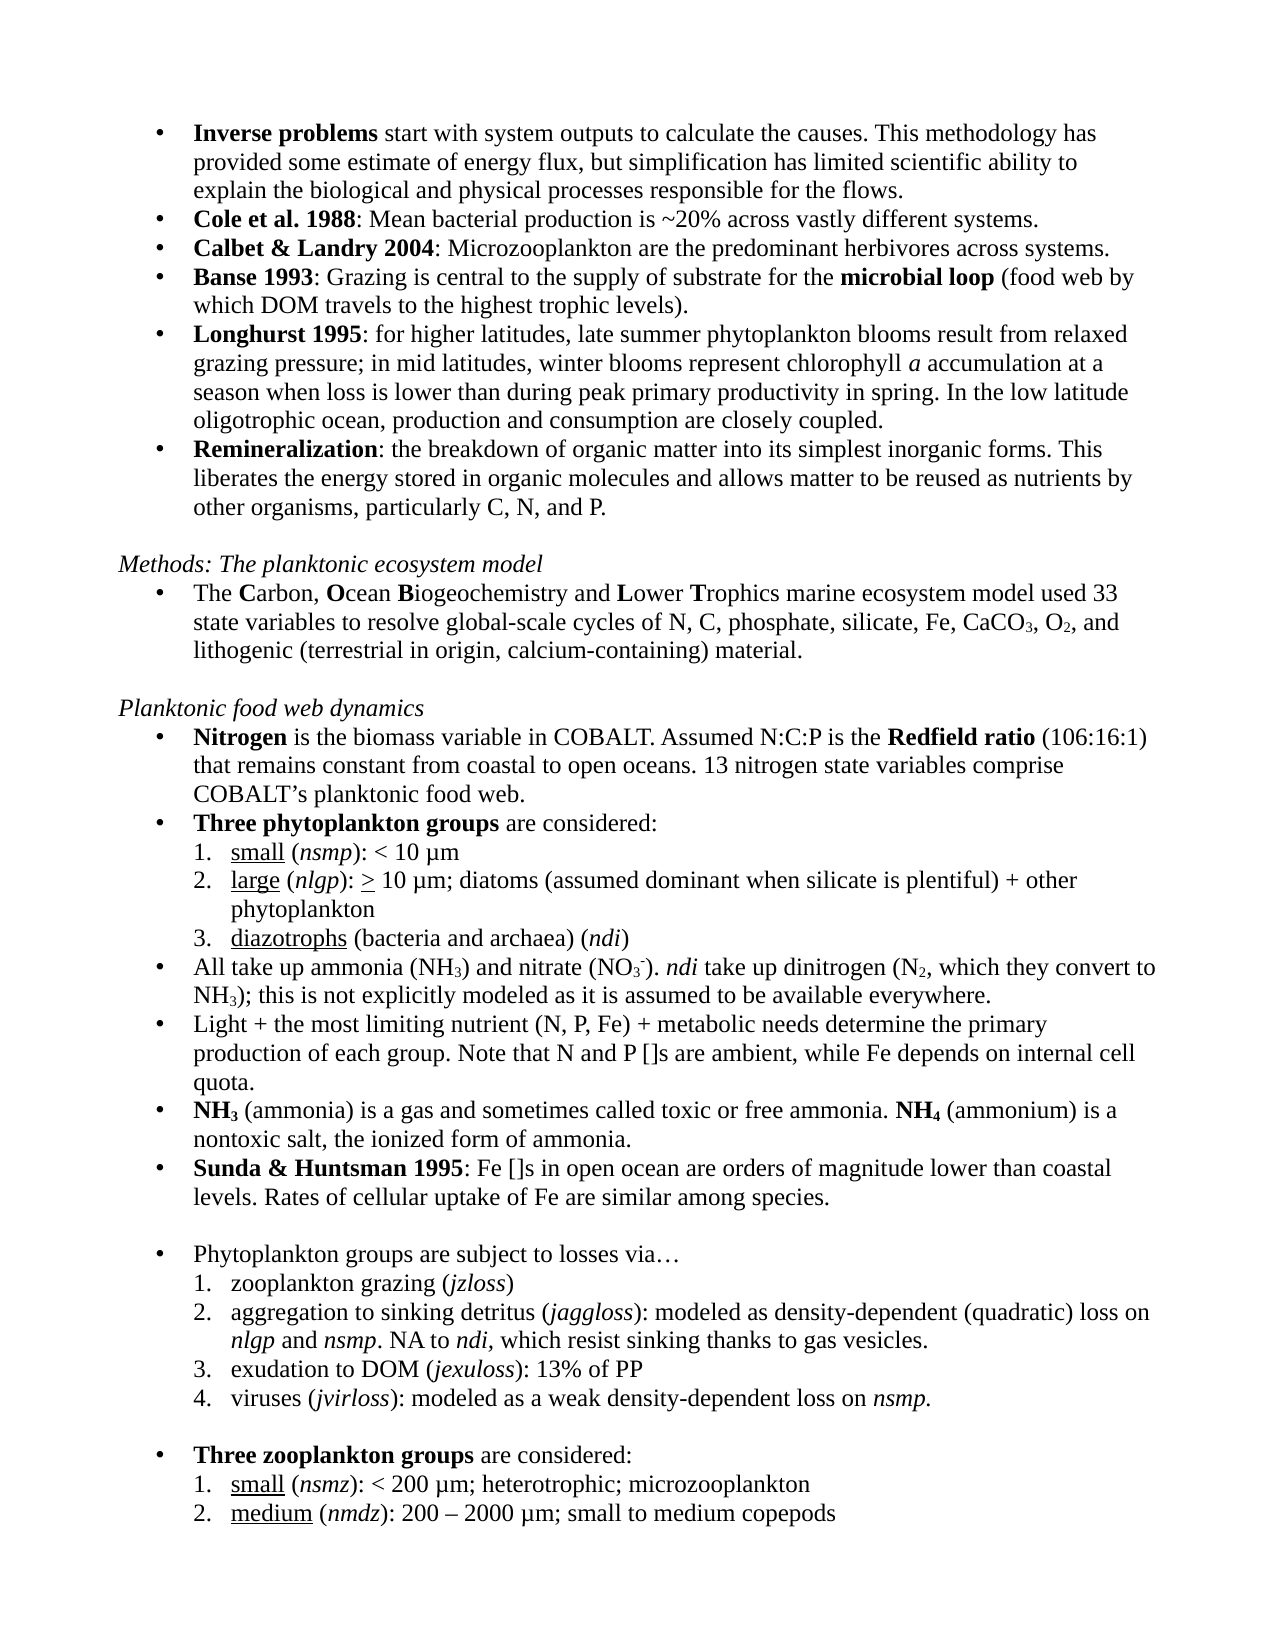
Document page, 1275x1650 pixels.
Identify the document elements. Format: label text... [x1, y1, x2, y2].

list Banse 1993: Grazing is central to the supply of substrate for the microbial loop (food web by which DOM travels to the highest trophic levels). [156, 262, 1157, 319]
list Three zooplankton groups are considered: [156, 1441, 1157, 1469]
list aggregation to sinking detritus (jaggloss): modeled as density-dependent (quadratic) loss on nlgp and nsmp. NA to ndi, which resist sinking thanks to gas vesicles. [193, 1297, 1157, 1354]
list Inverse problems start with system outputs to calculate the causes. This methodology has provided some estimate of energy flux, but simplification has limited scientific ability to explain the biological and physical processes responsible for the flows. [156, 118, 1157, 204]
list Calbet & Landry 2004: Microzooplankton are the predominant herbivores across systems. [156, 233, 1157, 262]
list viruses (jvirloss): modeled as a weak density-dependent loss on nsmp. [193, 1383, 1157, 1412]
list Longhurst 1995: for higher latitudes, late summer phytoplankton blooms result from relaxed grazing pressure; in mid latitudes, winter blooms represent chlorophyll a accumulation at a season when loss is lower than during peak primary productivity in spring. In the low latitude oligotrophic ocean, production and consumption are closely coupled. [156, 319, 1157, 434]
list The Carbon, Ocean Biogeochemistry and Lower Trophics marine ecosystem model used 33 state variables to resolve global-scale cycles of N, C, phosphate, silicate, Fe, CaCO3, O2, and lithogenic (terrestrial in origin, calcium-containing) material. [156, 578, 1157, 664]
list Remineralization: the breakdown of organic matter into its simplest inorganic forms. This liberates the energy stored in organic molecules and allows matter to be reused as nutrients by other organisms, particularly C, N, and P. [156, 434, 1157, 521]
text Planktonic food web dynamics [118, 693, 1157, 722]
list All take up ammonia (NH3) and nitrate (NO3-). ndi take up dinitrogen (N2, which they convert to NH3); this is not explicitly modeled as it is assumed to be available everywhere. [156, 952, 1157, 1009]
list Light + the most limiting nutrient (N, P, Fe) + metabolic needs determine the primary production of each group. Note that N and P []s are ambient, while Fe depends on internal cell quota. [156, 1009, 1157, 1096]
list exudation to DOM (jexuloss): 13% of PP [193, 1354, 1157, 1383]
list small (nsmz): < 200 µm; heterotrophic; microzooplankton [193, 1469, 1157, 1498]
list Cole et al. 1988: Mean bacterial production is ~20% across vastly different systems. [156, 204, 1157, 233]
text Methods: The planktonic ecosystem model [118, 549, 1157, 578]
list NH3 (ammonia) is a gas and sometimes called toxic or free ammonia. NH4 (ammonium) is a nontoxic salt, the ionized form of ammonia. [156, 1096, 1157, 1153]
list Phytoplankton groups are subject to losses via… [156, 1239, 1157, 1268]
list zooplankton grazing (jzloss) [193, 1268, 1157, 1297]
list large (nlgp): > 10 µm; diatoms (assumed dominant when silicate is plentiful) + other phytoplankton [193, 866, 1157, 923]
list diazotrophs (bacteria and archaea) (ndi) [193, 923, 1157, 952]
list medium (nmdz): 200 – 2000 µm; small to medium copepods [193, 1498, 1157, 1527]
list Three phytoplankton groups are considered: [156, 808, 1157, 837]
list small (nsmp): < 10 µm [193, 837, 1157, 866]
list Sunda & Huntsman 1995: Fe []s in open ocean are orders of magnitude lower than coastal levels. Rates of cellular uptake of Fe are similar among species. [156, 1153, 1157, 1211]
list Nitrogen is the biomass variable in COBALT. Assumed N:C:P is the Redfield ratio (106:16:1) that remains constant from coastal to open oceans. 13 nitrogen state variables comprise COBALT’s planktonic food web. [156, 722, 1157, 808]
